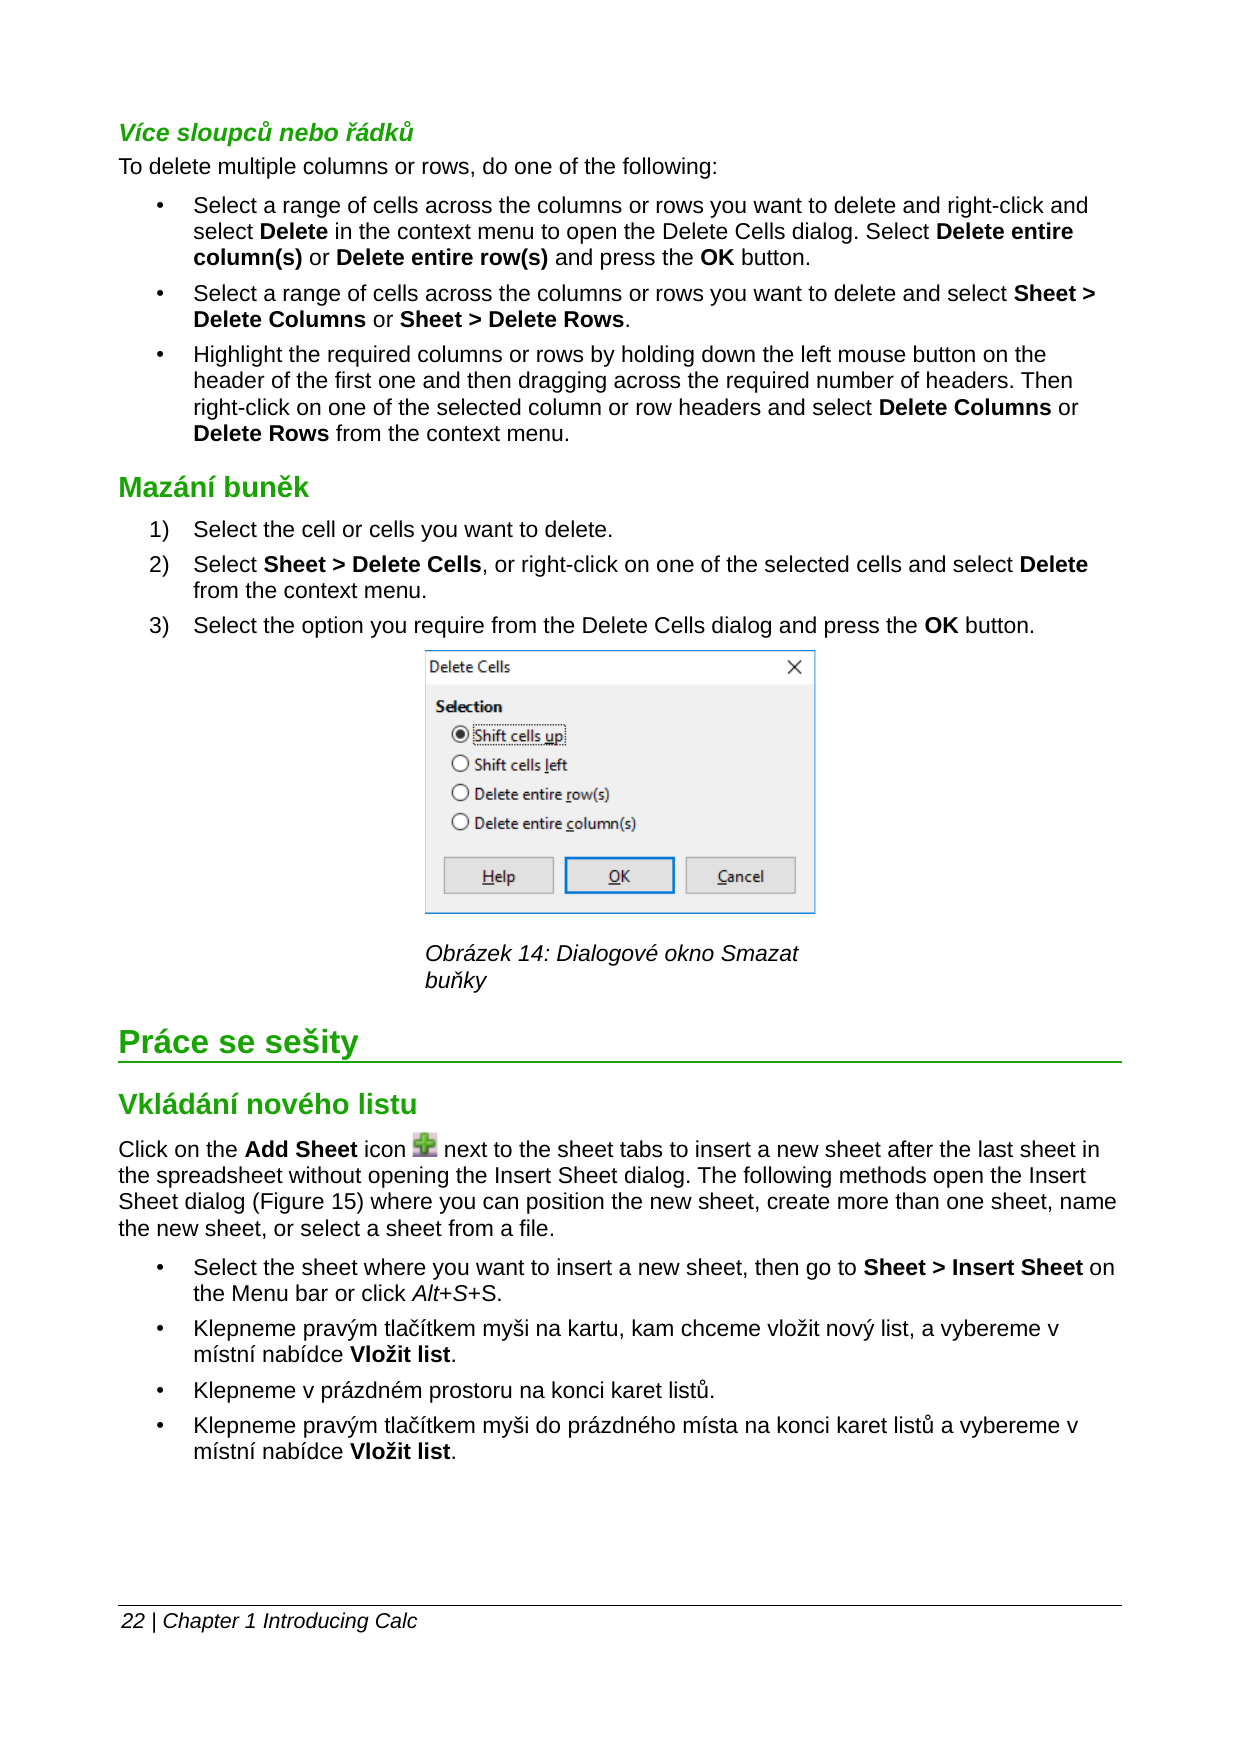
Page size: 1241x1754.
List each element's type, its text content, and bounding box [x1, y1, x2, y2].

subtitle Více sloupců nebo řádků [118, 118, 1122, 147]
list Highlight the required columns or rows by holding down the left mouse button on the header of the first one and then dragging across the required number of headers. Then right-click on one of the selected column or row headers and select Delete Columns or Delete Rows from the context menu. [156, 341, 1122, 447]
list Select the sheet where you want to insert a new sheet, then go to Sheet > Insert Sheet on the Menu bar or click Alt+S+S. [156, 1253, 1122, 1306]
list To delete multiple columns or rows, do one of the following: [118, 153, 1122, 179]
list Select Sheet > Delete Cells, or right-click on one of the selected cells and select Delete from the context menu. [169, 551, 1122, 603]
list Klepneme pravým tlačítkem myši do prázdného místa na konci karet listů a vybereme v místní nabídce Vložit list. [156, 1412, 1122, 1464]
list Select the option you require from the Delete Cells dialog and press the OK button. [169, 612, 1122, 639]
subtitle Vkládání nového listu [118, 1087, 1122, 1120]
list Select a range of cells across the columns or rows you want to delete and select Sheet > Delete Columns or Sheet > Delete Rows. [156, 279, 1122, 332]
text Click on the Add Sheet icon next to the sheet tabs to insert a new sheet after the last sheet in the spreadsheet without opening the Insert Sheet dialog. The following methods open the Insert Sheet dialog (Figure 15) where you can position the new sheet, create more than one sheet, name the new sheet, or select a sheet from a file. [118, 1132, 1122, 1241]
list Select a range of cells across the columns or rows you want to delete and right-click and select Delete in the context menu to open the Delete Cells dialog. Select Delete entire column(s) or Delete entire row(s) and press the OK button. [156, 192, 1122, 271]
text Obrázek 14: Dialogové okno Smazat buňky [425, 914, 815, 993]
subtitle Mazání buněk [118, 470, 1122, 504]
list Klepneme v prázdném prostoru na konci karet listů. [156, 1377, 1122, 1403]
picture [412, 1132, 438, 1157]
subtitle Práce se sešity [118, 1022, 1122, 1061]
list Klepneme pravým tlačítkem myši na kartu, kam chceme vložit nový list, a vybereme v místní nabídce Vložit list. [156, 1315, 1122, 1368]
picture [425, 650, 816, 914]
list Select the cell or cells you want to delete. [169, 516, 1122, 542]
